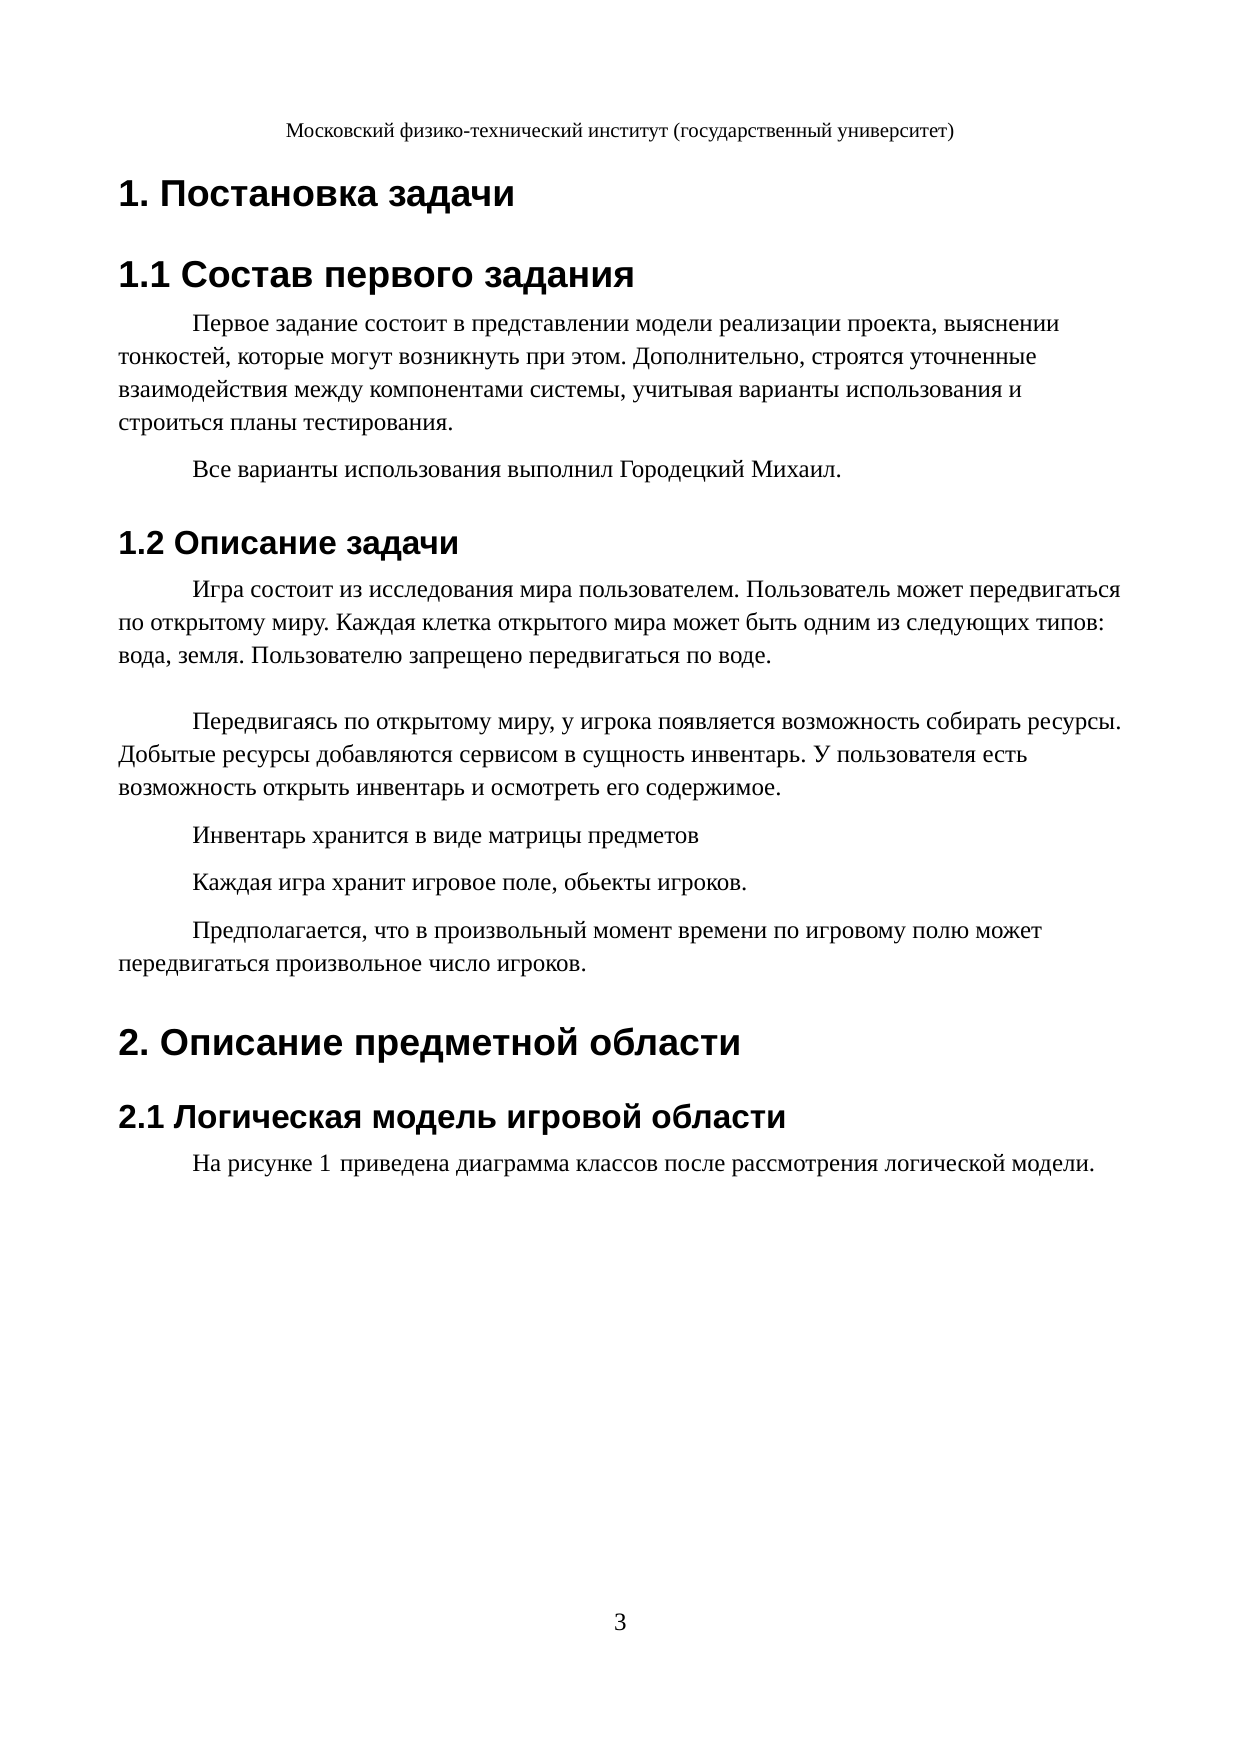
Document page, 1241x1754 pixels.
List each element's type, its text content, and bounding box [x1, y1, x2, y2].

subtitle 1.2 Описание задачи [118, 523, 1122, 561]
text На рисунке 1 приведена диаграмма классов после рассмотрения логической модели. [118, 1148, 1122, 1177]
subtitle 1.1 Состав первого задания [118, 252, 1122, 295]
text Инвентарь хранится в виде матрицы предметов [118, 820, 1122, 848]
text Все варианты использования выполнил Городецкий Михаил. [118, 454, 1122, 483]
text Предполагается, что в произвольный момент времени по игровому полю может передвигаться произвольное число игроков. [118, 915, 1122, 977]
text Первое задание состоит в представлении модели реализации проекта, выяснении тонкостей, которые могут возникнуть при этом. Дополнительно, строятся уточненные взаимодействия между компонентами системы, учитывая варианты использования и строиться планы тестирования. [118, 308, 1122, 436]
text Игра состоит из исследования мира пользователем. Пользователь может передвигаться по открытому миру. Каждая клетка открытого мира может быть одним из следующих типов: вода, земля. Пользователю запрещено передвигаться по воде. Передвигаясь по открытому миру, у игрока появляется возможность собирать ресурсы. Добытые ресурсы добавляются сервисом в сущность инвентарь. У пользователя есть возможность открыть инвентарь и осмотреть его содержимое. [118, 574, 1122, 801]
subtitle 1. Постановка задачи [118, 172, 1122, 215]
text Каждая игра хранит игровое поле, обьекты игроков. [118, 867, 1122, 896]
subtitle 2.1 Логическая модель игровой области [118, 1097, 1122, 1135]
subtitle 2. Описание предметной области [118, 1021, 1122, 1064]
